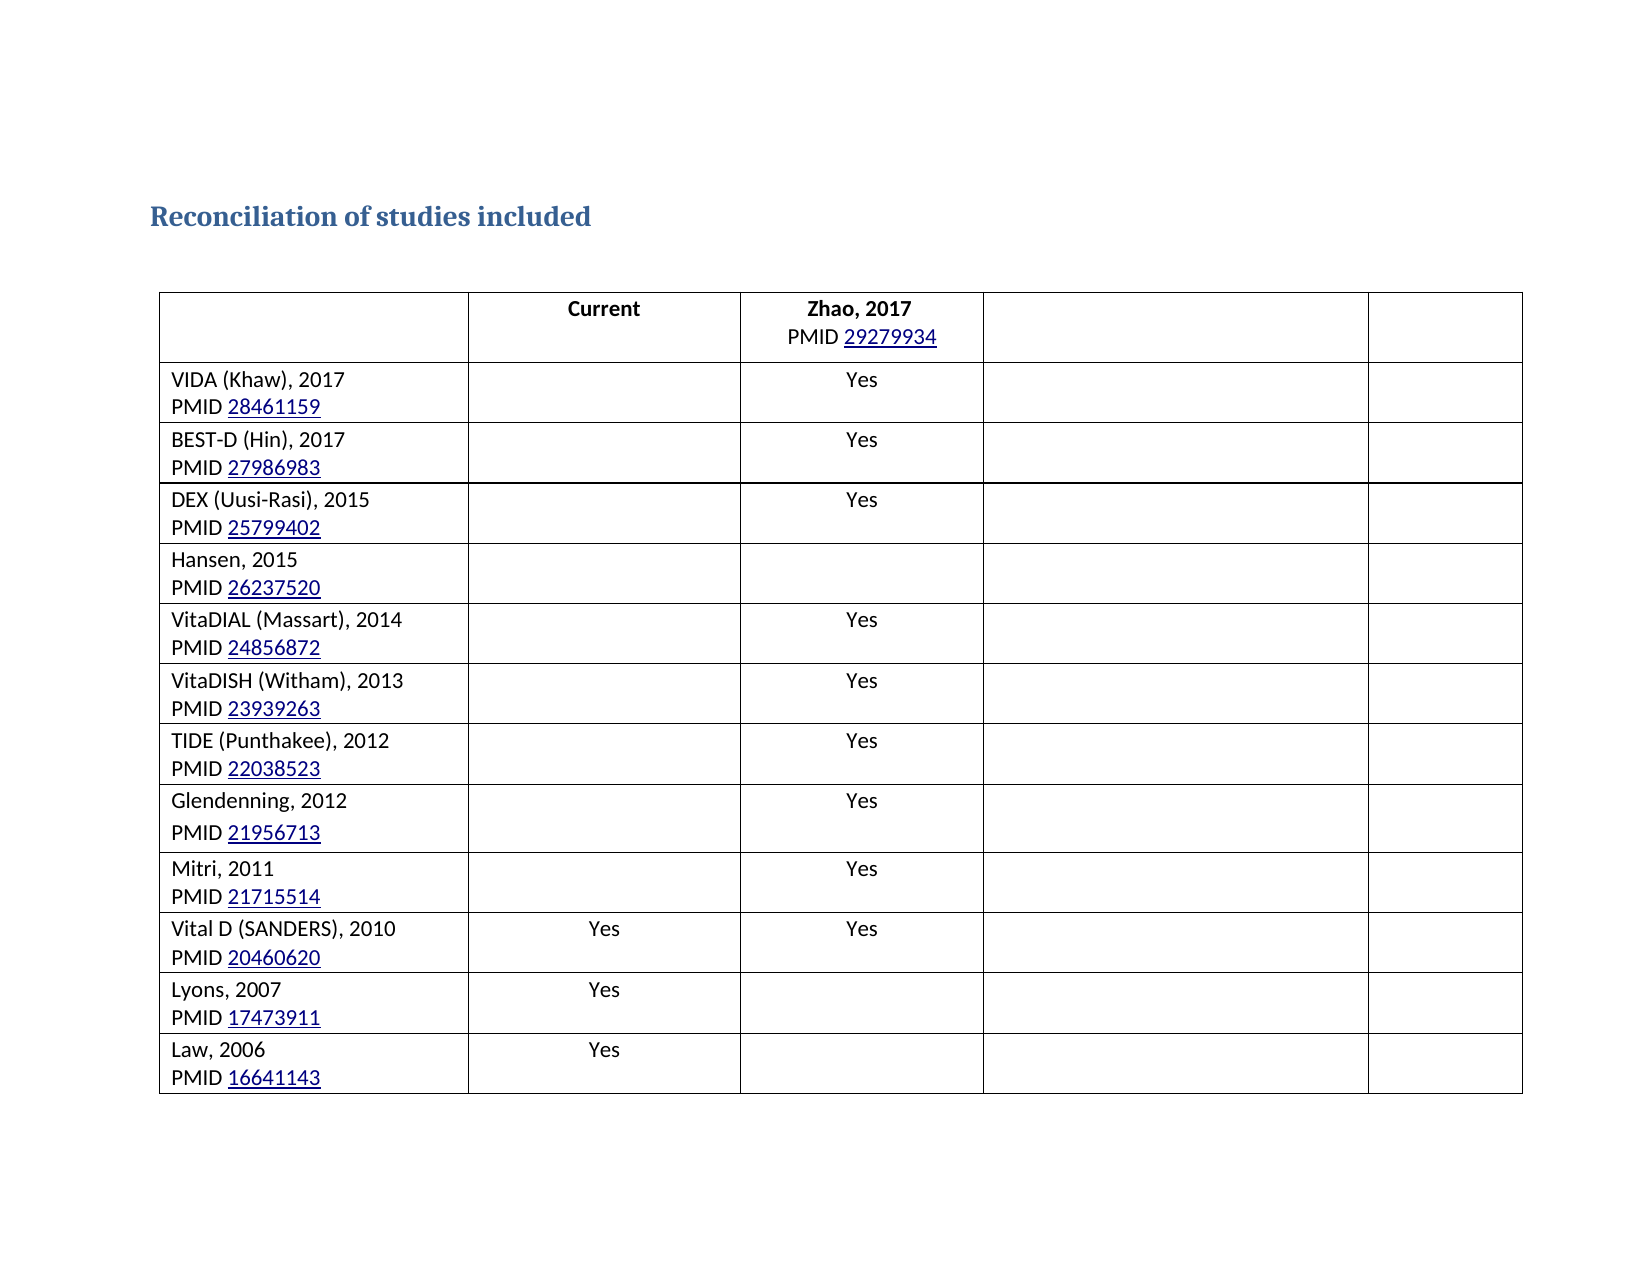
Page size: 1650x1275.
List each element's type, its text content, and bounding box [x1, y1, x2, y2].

table_header [1369, 293, 1522, 362]
table_header Current [469, 293, 740, 362]
table_cell BEST-D (Hin), 2017 PMID 27986983 [160, 423, 468, 482]
table_cell Law, 2006 PMID 16641143 [160, 1034, 468, 1093]
table_header Zhao, 2017 PMID 29279934 [741, 293, 983, 362]
table_cell [1369, 973, 1522, 1032]
table_cell [469, 785, 740, 852]
table_cell Yes [741, 913, 983, 972]
table_cell Hansen, 2015 PMID 26237520 [160, 544, 468, 603]
table_cell [984, 1034, 1368, 1093]
table_cell DEX (Uusi-Rasi), 2015 PMID 25799402 [160, 484, 468, 543]
table_cell [984, 973, 1368, 1032]
table_cell Mitri, 2011 PMID 21715514 [160, 853, 468, 912]
table_cell [984, 913, 1368, 972]
table_cell [469, 544, 740, 603]
table_cell TIDE (Punthakee), 2012 PMID 22038523 [160, 724, 468, 783]
table_cell Yes [741, 423, 983, 482]
table_cell [469, 724, 740, 783]
table_cell [984, 484, 1368, 543]
table_cell Lyons, 2007 PMID 17473911 [160, 973, 468, 1032]
table_cell [984, 785, 1368, 852]
table_cell [1369, 484, 1522, 543]
table_cell VitaDIAL (Massart), 2014 PMID 24856872 [160, 604, 468, 663]
table_cell Yes [469, 913, 740, 972]
table_cell [1369, 853, 1522, 912]
table_cell Yes [741, 785, 983, 852]
table_cell Yes [469, 1034, 740, 1093]
table_cell [469, 363, 740, 422]
table_cell [1369, 664, 1522, 723]
table_cell [741, 973, 983, 1032]
table_header [984, 293, 1368, 362]
table_cell Vital D (SANDERS), 2010 PMID 20460620 [160, 913, 468, 972]
table_cell [741, 544, 983, 603]
table_cell [984, 423, 1368, 482]
table_cell [1369, 1034, 1522, 1093]
table_cell [1369, 785, 1522, 852]
table_cell VitaDISH (Witham), 2013 PMID 23939263 [160, 664, 468, 723]
table_cell Yes [741, 484, 983, 543]
table_cell VIDA (Khaw), 2017 PMID 28461159 [160, 363, 468, 422]
table_cell [1369, 913, 1522, 972]
table_cell [984, 664, 1368, 723]
table_cell [984, 544, 1368, 603]
table_cell Glendenning, 2012 PMID 21956713 [160, 785, 468, 852]
table_cell [1369, 604, 1522, 663]
table_cell [469, 423, 740, 482]
table_cell Yes [741, 664, 983, 723]
subtitle Reconciliation of studies included [150, 200, 1500, 233]
table_cell [984, 724, 1368, 783]
table_cell [984, 363, 1368, 422]
table_cell Yes [741, 604, 983, 663]
table_cell Yes [469, 973, 740, 1032]
table_cell [469, 664, 740, 723]
table_cell [1369, 544, 1522, 603]
table_cell [469, 853, 740, 912]
table_cell [469, 484, 740, 543]
table_cell [984, 604, 1368, 663]
table_cell Yes [741, 363, 983, 422]
table_cell [1369, 363, 1522, 422]
table_cell [741, 1034, 983, 1093]
table_cell Yes [741, 724, 983, 783]
table_cell [469, 604, 740, 663]
table_cell [984, 853, 1368, 912]
table_cell Yes [741, 853, 983, 912]
table_cell [1369, 724, 1522, 783]
table_cell [1369, 423, 1522, 482]
table_header [160, 293, 468, 362]
